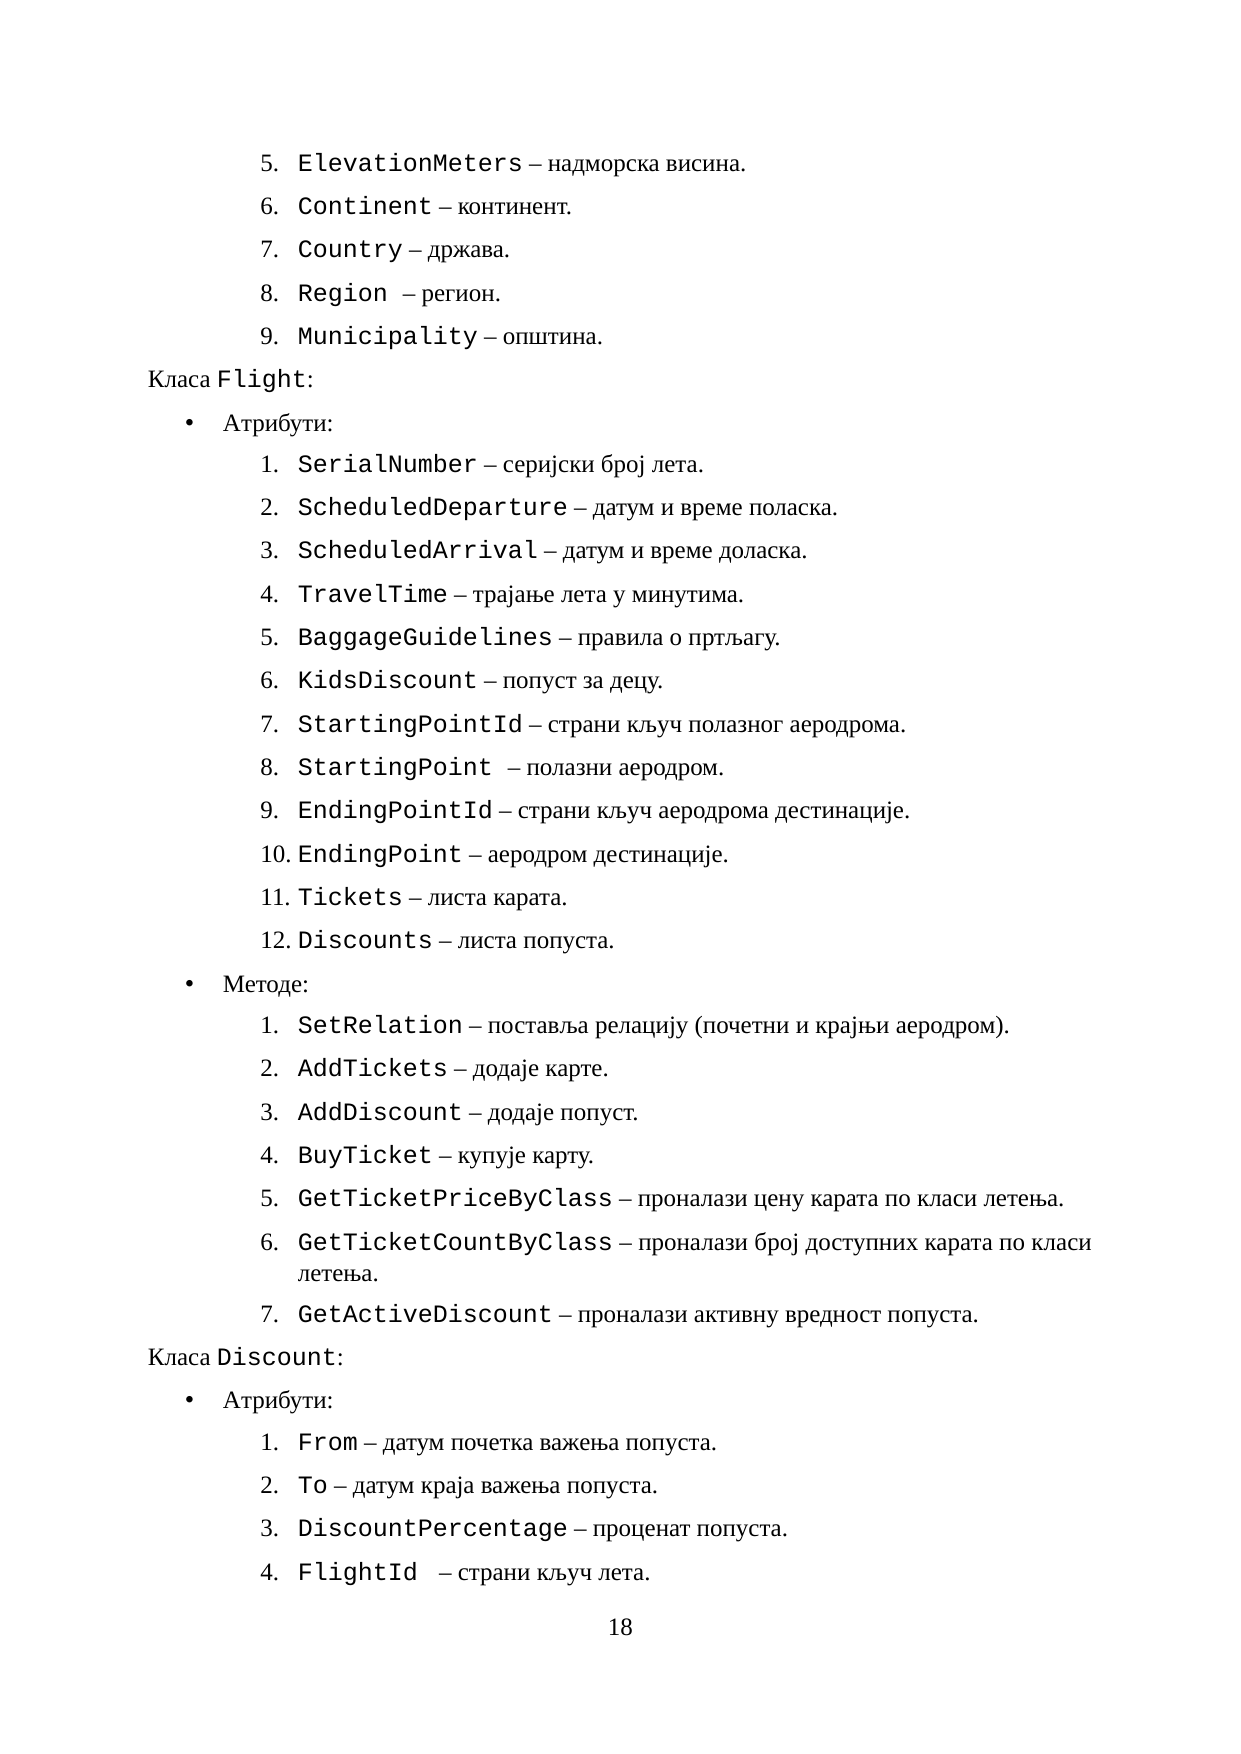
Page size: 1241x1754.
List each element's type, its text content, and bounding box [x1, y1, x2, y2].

list ScheduledDeparture – датум и време поласка. [260, 492, 1092, 523]
list EndingPoint – аеродром дестинације. [260, 839, 1092, 870]
list GetTicketCountByClass – проналази број доступних карата по класи летења. [260, 1227, 1092, 1286]
list GetActiveDiscount – проналази активну вредност попуста. [260, 1299, 1092, 1330]
list EndingPointId – страни кључ аеродрома дестинације. [260, 796, 1092, 826]
list SetRelation – поставља релацију (почетни и крајњи аеродром). [260, 1010, 1092, 1041]
list StartingPoint – полазни аеродром. [260, 752, 1092, 783]
list To – датум краја важења попуста. [260, 1470, 1092, 1501]
list Tickets – листа карата. [260, 882, 1092, 913]
list Region – регион. [260, 278, 1092, 308]
list BuyTicket – купује карту. [260, 1140, 1092, 1171]
list Country – држава. [260, 234, 1092, 265]
list ScheduledArrival – датум и време доласка. [260, 536, 1092, 566]
text Класа Discount: [148, 1342, 1092, 1373]
list Атрибути: [185, 408, 1092, 436]
text Класа Flight: [148, 364, 1092, 395]
list GetTicketPriceByClass – проналази цену карата по класи летења. [260, 1183, 1092, 1214]
list FlightId – страни кључ лета. [260, 1557, 1092, 1588]
list Municipality – општина. [260, 321, 1092, 352]
list BaggageGuidelines – правила о пртљагу. [260, 622, 1092, 653]
list Методе: [185, 969, 1092, 998]
list DiscountPercentage – проценат попуста. [260, 1513, 1092, 1544]
list Атрибути: [185, 1386, 1092, 1414]
list StartingPointId – страни кључ полазног аеродрома. [260, 709, 1092, 740]
list Continent – континент. [260, 191, 1092, 222]
list KidsDiscount – попуст за децу. [260, 666, 1092, 696]
list SerialNumber – серијски број лета. [260, 449, 1092, 480]
list AddTickets – додаје карте. [260, 1053, 1092, 1084]
list TravelTime – трајање лета у минутима. [260, 579, 1092, 610]
list ElevationMeters – надморска висина. [260, 148, 1092, 178]
list Discounts – листа попуста. [260, 926, 1092, 956]
list From – датум почетка важења попуста. [260, 1427, 1092, 1458]
list AddDiscount – додаје попуст. [260, 1097, 1092, 1128]
